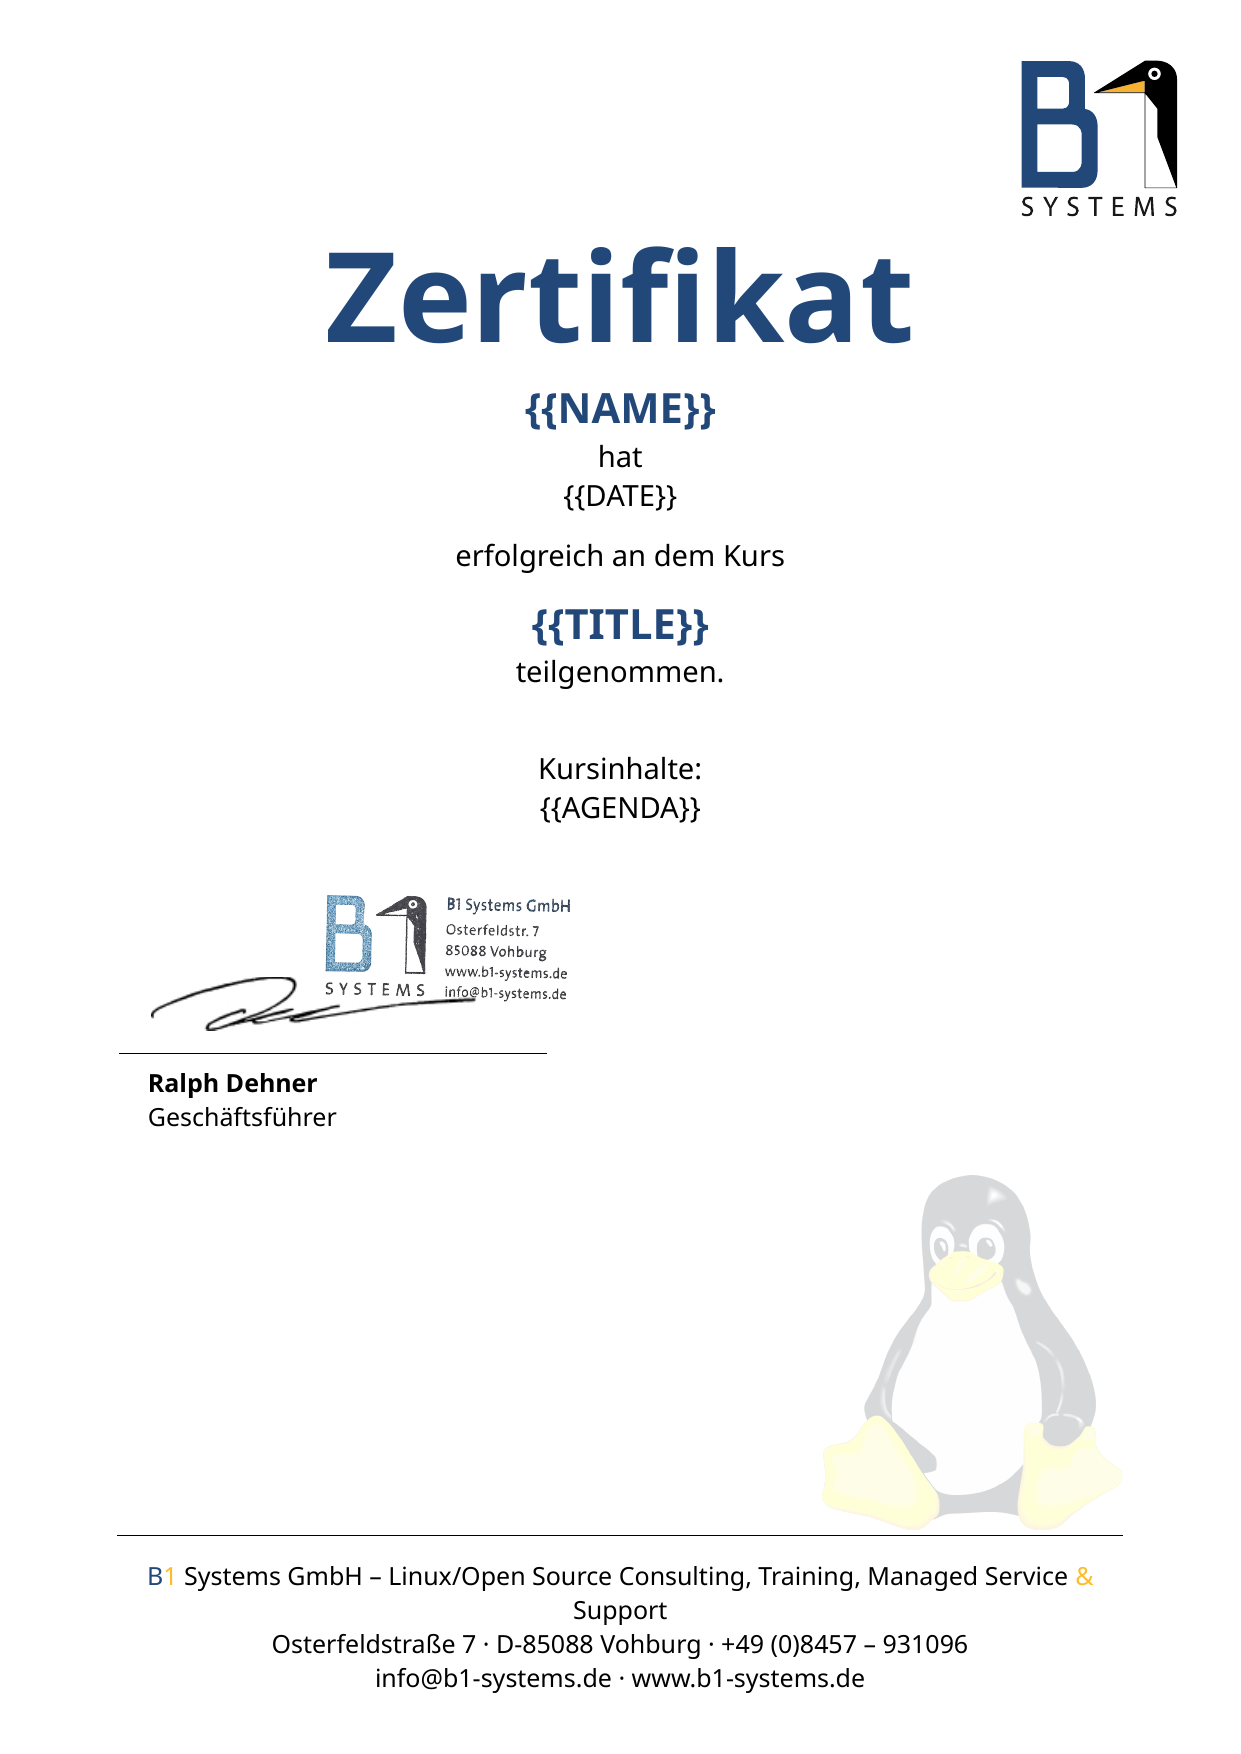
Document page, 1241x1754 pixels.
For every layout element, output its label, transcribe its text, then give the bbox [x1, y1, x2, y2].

text Zertifikat [118, 209, 1122, 379]
text Geschäftsführer [148, 1100, 1122, 1134]
text erfolgreich an dem Kurs [118, 535, 1122, 575]
text {{TITLE}} [118, 595, 1122, 651]
text hat [118, 436, 1122, 476]
text {{DATE}} [118, 476, 1122, 515]
text {{NAME}} [118, 379, 1122, 436]
text Ralph Dehner [148, 1066, 1122, 1100]
text teilgenommen. [118, 651, 1122, 691]
picture [151, 876, 597, 1031]
text Kursinhalte: [118, 748, 1122, 788]
text {{AGENDA}} [118, 788, 1122, 827]
